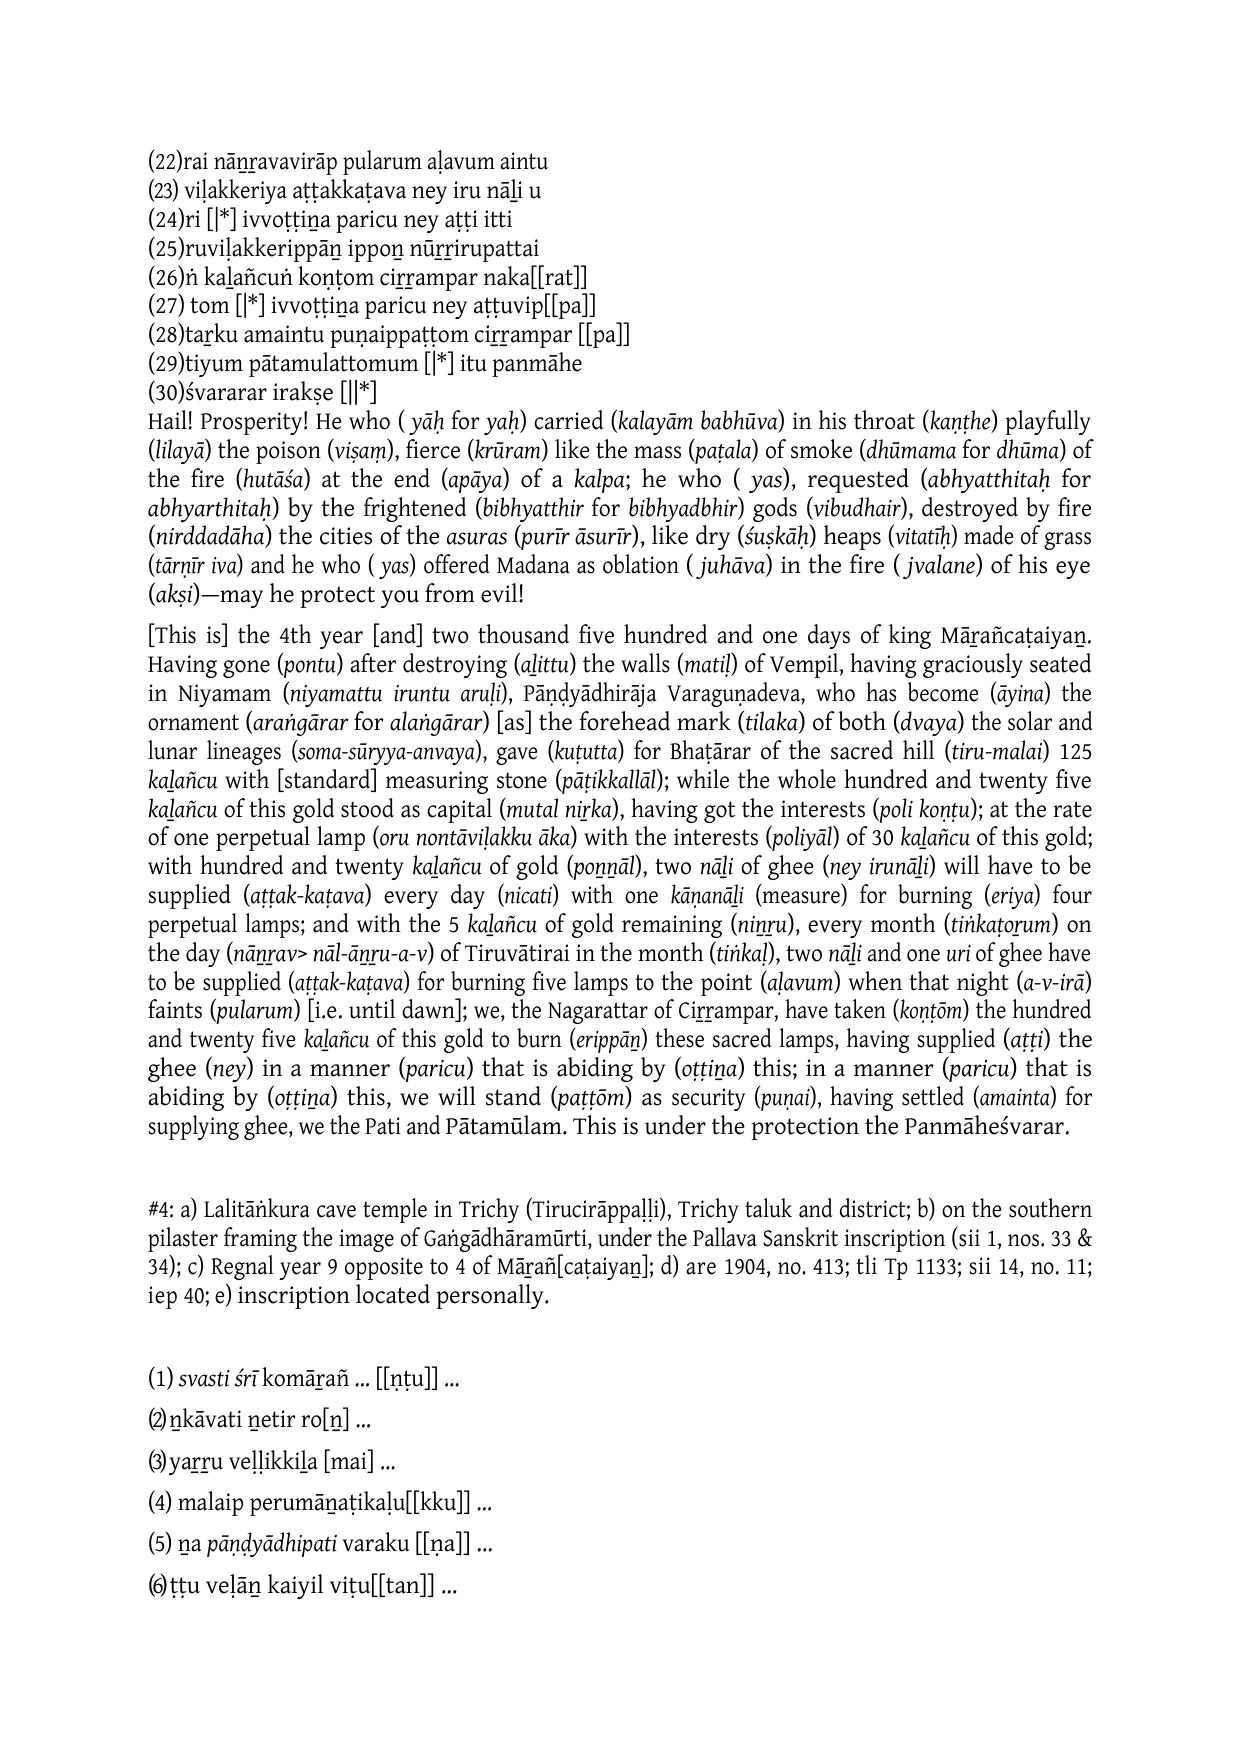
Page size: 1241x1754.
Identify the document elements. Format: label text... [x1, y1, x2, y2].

text (29)tiyum pātamulattomum [|*] itu panmāhe [148, 350, 1092, 378]
text [This is] the 4th year [and] two thousand five hundred and one days of king Māṟañcaṭaiyaṉ. Having gone (pontu) after destroying (aḻittu) the walls (matiḷ) of Vempil, having graciously seated in Niyamam (niyamattu iruntu aruḷi), Pāṇḍyādhirāja Varaguṇadeva, who has become (āyina) the ornament (araṅgārar for alaṅgārar) [as] the forehead mark (tilaka) of both (dvaya) the solar and lunar lineages (soma-sūryya-anvaya), gave (kuṭutta) for Bhaṭārar of the sacred hill (tiru-malai) 125 kaḻañcu with [standard] measuring stone (pāṭikkallāl); while the whole hundred and twenty five kaḻañcu of this gold stood as capital (mutal niṟka), having got the interests (poli koṇṭu); at the rate of one perpetual lamp (oru nontāviḷakku āka) with the interests (poliyāl) of 30 kaḻañcu of this gold; with hundred and twenty kaḻañcu of gold (poṉṉāl), two nāḻi of ghee (ney irunāḻi) will have to be supplied (aṭṭak-kaṭava) every day (nicati) with one kāṇanāḻi (measure) for burning (eriya) four perpetual lamps; and with the 5 kaḻañcu of gold remaining (niṉṟu), every month (tiṅkaṭoṟum) on the day (nāṉṟav> nāl-āṉṟu-a-v) of Tiruvātirai in the month (tiṅkaḷ), two nāḻi and one uri of ghee have to be supplied (aṭṭak-kaṭava) for burning five lamps to the point (aḷavum) when that night (a-v-irā) faints (pularum) [i.e. until dawn]; we, the Nagarattar of Ciṟṟampar, have taken (koṇṭōm) the hundred and twenty five kaḻañcu of this gold to burn (erippāṉ) these sacred lamps, having supplied (aṭṭi) the ghee (ney) in a manner (paricu) that is abiding by (oṭṭiṉa) this; in a manner (paricu) that is abiding by (oṭṭiṉa) this, we will stand (paṭṭōm) as security (puṇai), having settled (amainta) for supplying ghee, we the Pati and Pātamūlam. This is under the protection the Panmāheśvarar. [148, 622, 1092, 1141]
text (1) svasti śrī komāṟañ … [[ṇṭu]] … [148, 1364, 1092, 1393]
text (28)taṟku amaintu puṇaippaṭṭom ciṟṟampar [[pa]] [148, 321, 1092, 350]
text (24)ri [|*] ivvoṭṭiṉa paricu ney aṭṭi itti [148, 205, 1092, 234]
text (26)ṅ kaḻañcuṅ koṇṭom ciṟṟampar naka[[rat]] [148, 263, 1092, 292]
text (30)śvararar irakṣe [||*] [148, 378, 1092, 407]
text (25)ruviḷakkerippāṉ ippoṉ nūṟṟirupattai [148, 234, 1092, 263]
text (5) ṉa pāṇḍyādhipati varaku [[ṇa]] … [148, 1530, 1092, 1559]
text Hail! Prosperity! He who ( yāḥ for yaḥ) carried (kalayām babhūva) in his throat (kaṇṭhe) playfully (lilayā) the poison (viṣaṃ), fierce (krūram) like the mass (paṭala) of smoke (dhūmama for dhūma) of the fire (hutāśa) at the end (apāya) of a kalpa; he who ( yas), requested (abhyatthitaḥ for abhyarthitaḥ) by the frightened (bibhyatthir for bibhyadbhir) gods (vibudhair), destroyed by fire (nirddadāha) the cities of the asuras (purīr āsurīr), like dry (śuṣkāḥ) heaps (vitatīḥ) made of grass (tārṇīr iva) and he who ( yas) offered Madana as oblation ( juhāva) in the fire ( jvalane) of his eye (akṣi)—may he protect you from evil! [148, 407, 1092, 609]
text (4) malaip perumāṉaṭikaḷu[[kku]] … [148, 1488, 1092, 1517]
text (3) yaṟṟu veḷḷikkiḻa [mai] … [148, 1447, 1092, 1476]
text (27) tom [|*] ivvoṭṭiṉa paricu ney aṭṭuvip[[pa]] [148, 292, 1092, 321]
text (22)rai nāṉṟavavirāp pularum aḷavum aintu [148, 148, 1092, 177]
text (6) ṭṭu veḷāṉ kaiyil viṭu[[tan]] … [148, 1571, 1092, 1600]
text #4: a) Lalitāṅkura cave temple in Trichy (Tirucirāppaḷḷi), Trichy taluk and district; b) on the southern pilaster framing the image of Gaṅgādhāramūrti, under the Pallava Sanskrit inscription (sii 1, nos. 33 & 34); c) Regnal year 9 opposite to 4 of Māṟañ[caṭaiyaṉ]; d) are 1904, no. 413; tli Tp 1133; sii 14, no. 11; iep 40; e) inscription located personally. [148, 1195, 1092, 1311]
text (2) ṉkāvati ṉetir ro[ṉ] … [148, 1406, 1092, 1434]
text (23) viḷakkeriya aṭṭakkaṭava ney iru nāḻi u [148, 177, 1092, 205]
